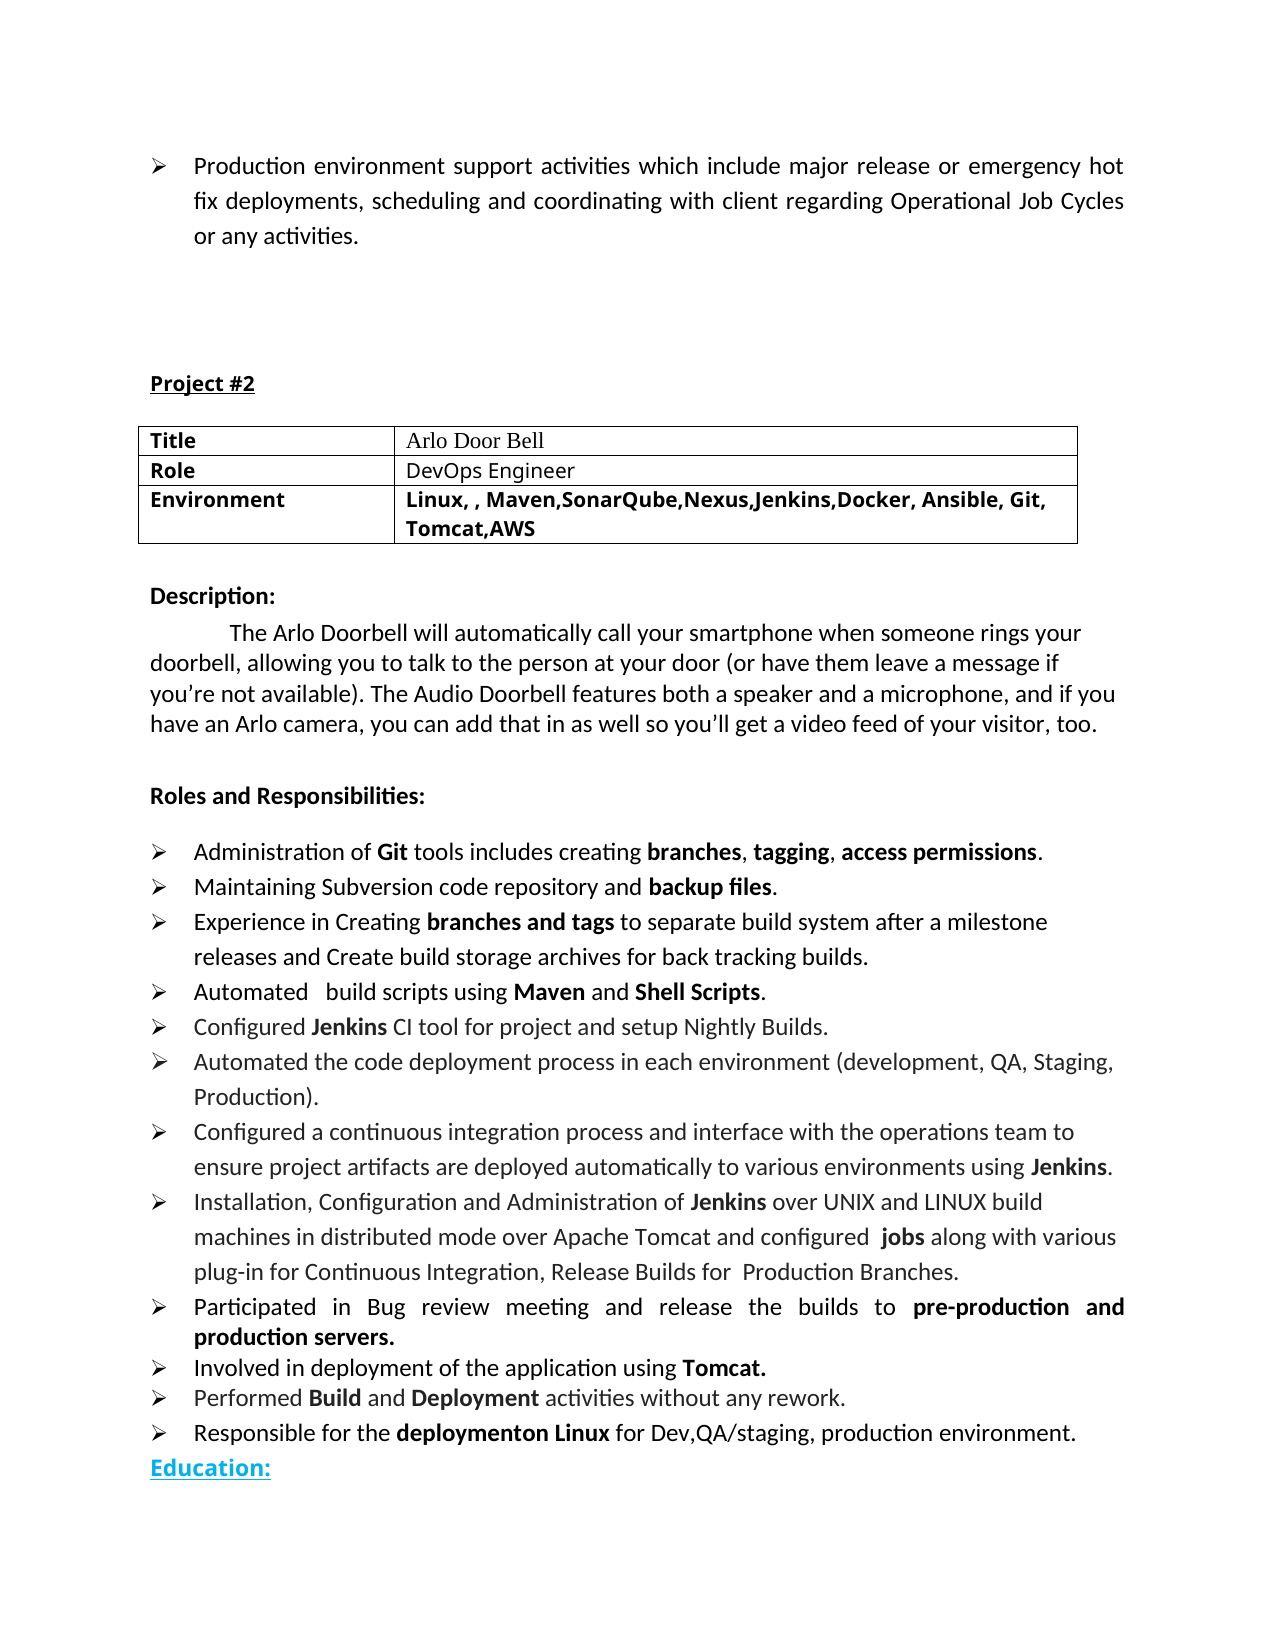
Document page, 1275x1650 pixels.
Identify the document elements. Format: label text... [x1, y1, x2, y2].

text The Arlo Doorbell will automatically call your smartphone when someone rings your doorbell, allowing you to talk to the person at your door (or have them leave a message if you’re not available). The Audio Doorbell features both a speaker and a microphone, and if you have an Arlo camera, you can add that in as well so you’ll get a video feed of your visitor, too. [150, 617, 1125, 739]
list Responsible for the deploymenton Linux for Dev,QA/staging, production environment. [150, 1417, 1125, 1448]
list Experience in Creating branches and tags to separate build system after a milestone releases and Create build storage archives for back tracking builds. [150, 906, 1125, 971]
list Configured Jenkins CI tool for project and setup Nightly Builds. [150, 1011, 1125, 1041]
text Roles and Responsibilities: [150, 780, 1125, 828]
text Education: [150, 1452, 1125, 1483]
text Project #2 [150, 369, 1125, 397]
list Involved in deployment of the application using Tomcat. [150, 1352, 1125, 1382]
list Installation, Configuration and Administration of Jenkins over UNIX and LINUX build machines in distributed mode over Apache Tomcat and configured jobs along with various plug-in for Continuous Integration, Release Builds for Production Branches. [150, 1186, 1125, 1286]
table_cell Role [139, 456, 394, 484]
table_header Title [139, 427, 394, 455]
list Maintaining Subversion code repository and backup files. [150, 871, 1125, 901]
list Automated the code deployment process in each environment (development, QA, Staging, Production). [150, 1046, 1125, 1111]
list Automated build scripts using Maven and Shell Scripts. [150, 976, 1125, 1006]
list Participated in Bug review meeting and release the builds to pre-production and production servers. [150, 1291, 1125, 1352]
text Description: [150, 580, 1125, 611]
table_cell DevOps Engineer [395, 456, 1077, 484]
table_header Arlo Door Bell [395, 427, 1077, 455]
list Production environment support activities which include major release or emergency hot fix deployments, scheduling and coordinating with client regarding Operational Job Cycles or any activities. [150, 150, 1125, 251]
list Configured a continuous integration process and interface with the operations team to ensure project artifacts are deployed automatically to various environments using Jenkins. [150, 1116, 1125, 1181]
list Performed Build and Deployment activities without any rework. [150, 1382, 1125, 1413]
table_cell Linux, , Maven,SonarQube,Nexus,Jenkins,Docker, Ansible, Git, Tomcat,AWS [395, 486, 1077, 542]
list Administration of Git tools includes creating branches, tagging, access permissions. [150, 836, 1125, 866]
table_cell Environment [139, 486, 394, 542]
